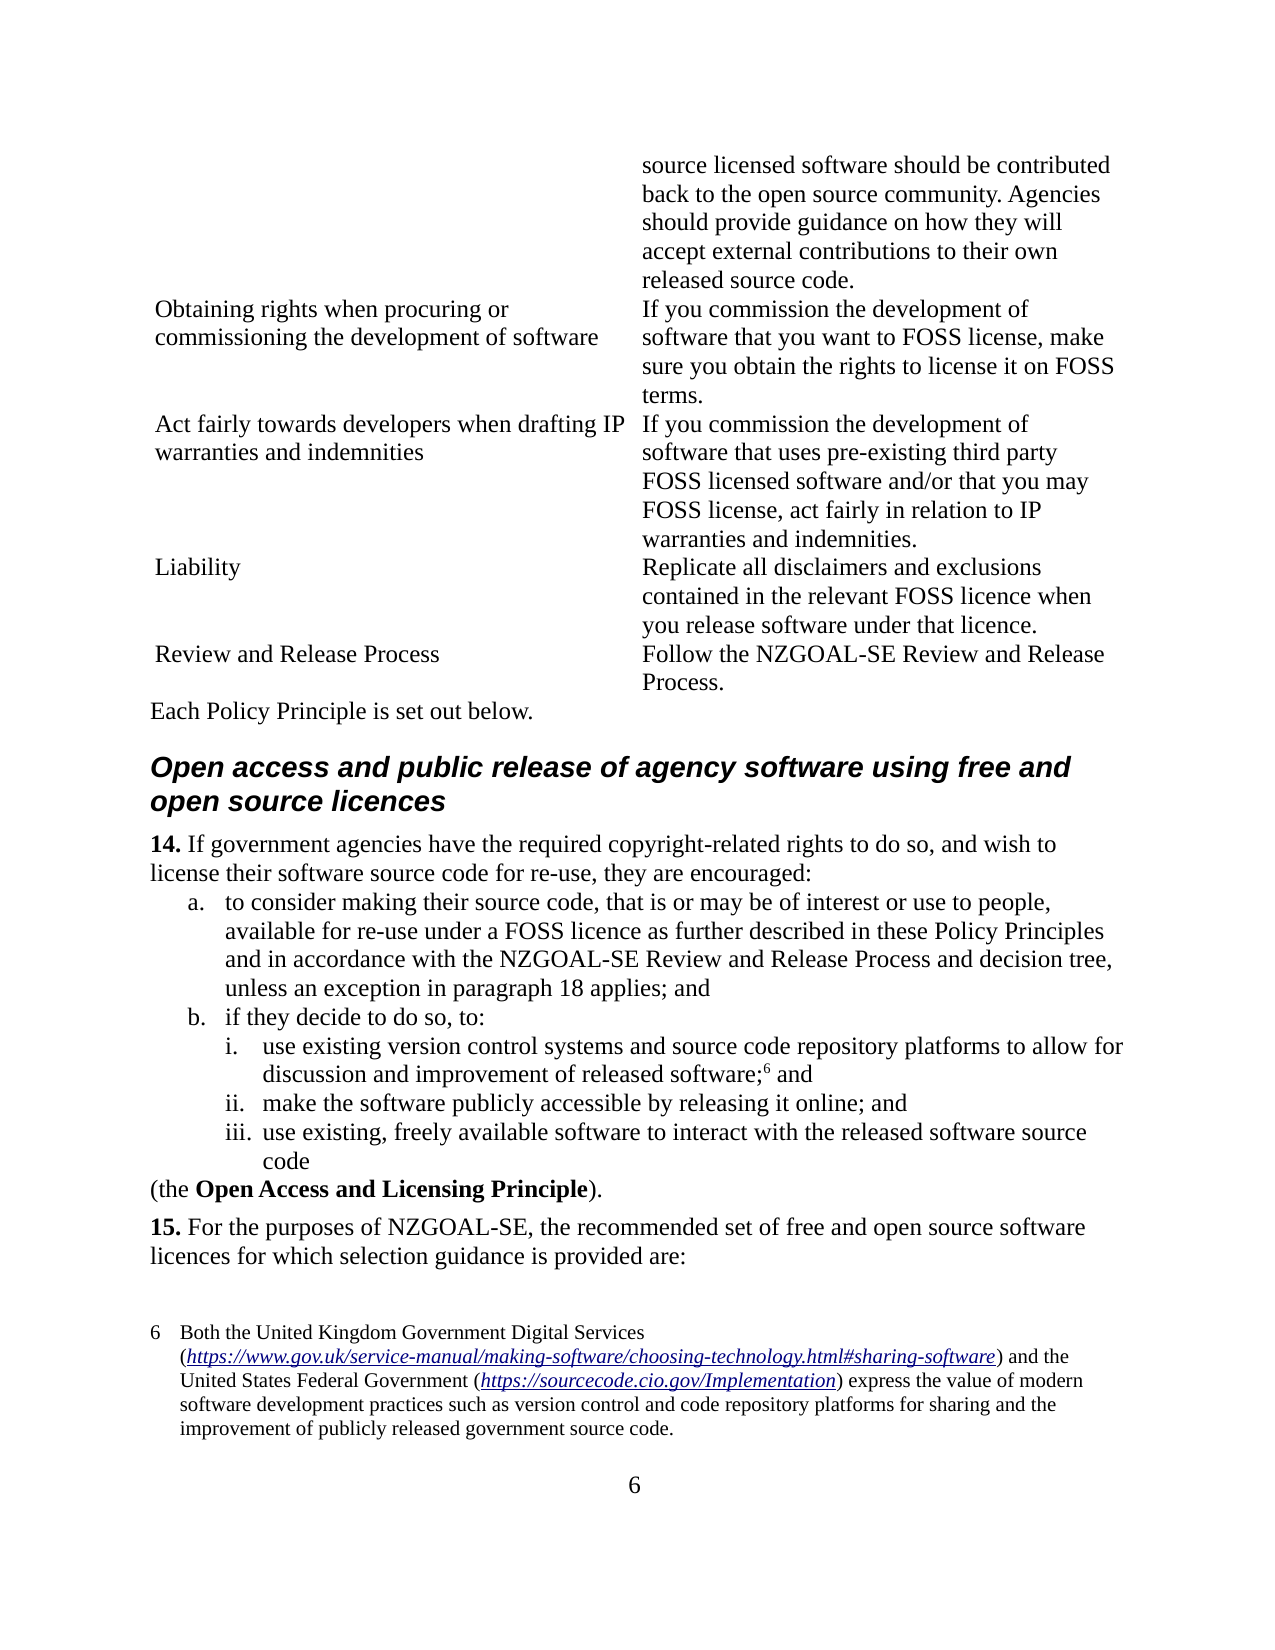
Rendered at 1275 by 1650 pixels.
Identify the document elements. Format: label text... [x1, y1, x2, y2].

list use existing, freely available software to interact with the released software source code [225, 1117, 1125, 1174]
list make the software publicly accessible by releasing it online; and [225, 1088, 1125, 1117]
subtitle Open access and public release of agency software using free and open source licences [150, 750, 1125, 817]
list if they decide to do so, to: [187, 1002, 1125, 1031]
table_cell Replicate all disclaimers and exclusions contained in the relevant FOSS licence when you release software under that licence. [638, 553, 1125, 639]
list use existing version control systems and source code repository platforms to allow for discussion and improvement of released software; and [225, 1031, 1125, 1088]
list to consider making their source code, that is or may be of interest or use to people, available for re-use under a FOSS licence as further described in these Policy Principles and in accordance with the NZGOAL-SE Review and Release Process and decision tree, unless an exception in paragraph 18 applies; and [187, 887, 1125, 1002]
table_cell Follow the NZGOAL-SE Review and Release Process. [638, 639, 1125, 696]
text 15. For the purposes of NZGOAL-SE, the recommended set of free and open source software licences for which selection guidance is provided are: [150, 1212, 1125, 1270]
table_cell source licensed software should be contributed back to the open source community. Agencies should provide guidance on how they will accept external contributions to their own released source code. [638, 150, 1125, 294]
text Each Policy Principle is set out below. [150, 696, 1125, 725]
table_cell If you commission the development of software that you want to FOSS license, make sure you obtain the rights to license it on FOSS terms. [638, 294, 1125, 409]
table_cell [150, 150, 637, 294]
table_cell If you commission the development of software that uses pre-existing third party FOSS licensed software and/or that you may FOSS license, act fairly in relation to IP warranties and indemnities. [638, 409, 1125, 552]
text (the Open Access and Licensing Principle). [150, 1174, 1125, 1203]
table_cell Act fairly towards developers when drafting IP warranties and indemnities [150, 409, 637, 552]
text 14. If government agencies have the required copyright-related rights to do so, and wish to license their software source code for re-use, they are encouraged: [150, 829, 1125, 887]
table_cell Liability [150, 553, 637, 639]
list Both the United Kingdom Government Digital Services (https://www.gov.uk/service-manual/making-software/choosing-technology.html#sharing-software) and the United States Federal Government (https://sourcecode.cio.gov/Implementation) express the value of modern software development practices such as version control and code repository platforms for sharing and the improvement of publicly released government source code. [150, 1320, 1125, 1440]
table_cell Review and Release Process [150, 639, 637, 696]
table_cell Obtaining rights when procuring or commissioning the development of software [150, 294, 637, 409]
